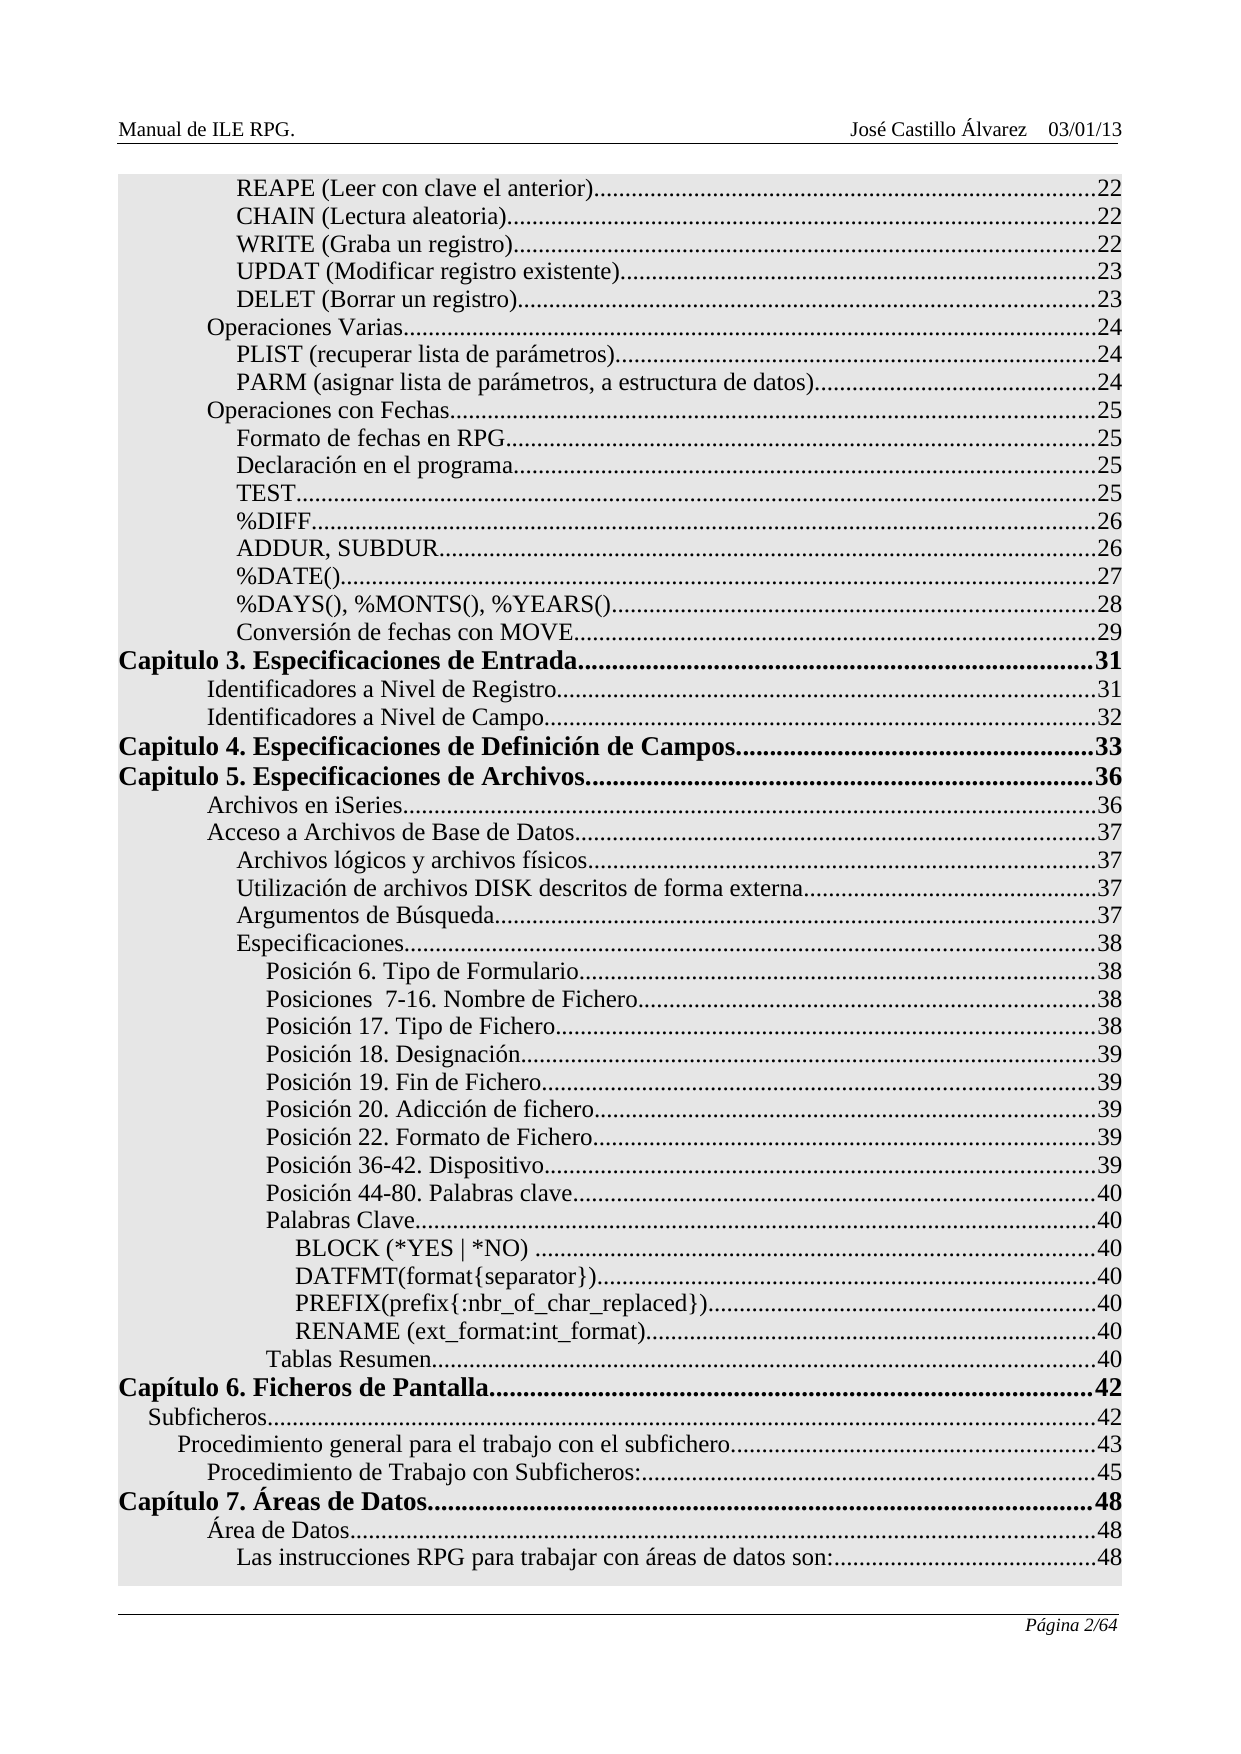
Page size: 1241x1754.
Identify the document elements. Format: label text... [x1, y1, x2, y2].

text Procedimiento de Trabajo con Subficheros: 45 [207, 1458, 1122, 1486]
text Posición 44-80. Palabras clave. 40 [266, 1179, 1122, 1206]
text Operaciones Varias 24 [207, 313, 1122, 341]
text Capitulo 3. Especificaciones de Entrada. 31 [118, 645, 1122, 675]
text Subficheros. 42 [148, 1403, 1122, 1430]
text Argumentos de Búsqueda 37 [236, 902, 1122, 929]
text Posición 22. Formato de Fichero. 39 [266, 1123, 1122, 1151]
text Capítulo 6. Ficheros de Pantalla. 42 [118, 1373, 1122, 1403]
text UPDAT (Modificar registro existente). 23 [236, 257, 1122, 285]
text Identificadores a Nivel de Campo 32 [207, 703, 1122, 731]
text Formato de fechas en RPG. 25 [236, 424, 1122, 451]
text Capítulo 7. Áreas de Datos. 48 [118, 1486, 1122, 1516]
text DATFMT(format{separator}) 40 [295, 1262, 1122, 1289]
text PREFIX(prefix{:nbr_of_char_replaced}) 40 [295, 1289, 1122, 1317]
text Tablas Resumen 40 [266, 1345, 1122, 1373]
text Declaración en el programa 25 [236, 451, 1122, 479]
text ADDUR, SUBDUR 26 [236, 534, 1122, 562]
text Operaciones con Fechas 25 [207, 396, 1122, 424]
text Posición 36-42. Dispositivo. 39 [266, 1151, 1122, 1179]
text Conversión de fechas con MOVE 29 [236, 618, 1122, 645]
text Identificadores a Nivel de Registro 31 [207, 675, 1122, 703]
text Especificaciones 38 [236, 929, 1122, 957]
text Archivos lógicos y archivos físicos 37 [236, 846, 1122, 874]
text %DIFF 26 [236, 507, 1122, 534]
text Posición 18. Designación. 39 [266, 1040, 1122, 1068]
text RENAME (ext_format:int_format) 40 [295, 1317, 1122, 1345]
text Procedimiento general para el trabajo con el subfichero. 43 [177, 1430, 1122, 1458]
text Las instrucciones RPG para trabajar con áreas de datos son: 48 [236, 1543, 1122, 1571]
text Posición 20. Adicción de fichero. 39 [266, 1096, 1122, 1123]
text Área de Datos. 48 [207, 1516, 1122, 1543]
text TEST 25 [236, 479, 1122, 507]
text DELET (Borrar un registro). 23 [236, 285, 1122, 313]
text %DATE() 27 [236, 562, 1122, 590]
text Posiciones 7-16. Nombre de Fichero. 38 [266, 985, 1122, 1012]
text Posición 6. Tipo de Formulario. 38 [266, 957, 1122, 985]
text Capitulo 4. Especificaciones de Definición de Campos. 33 [118, 731, 1122, 761]
text PLIST (recuperar lista de parámetros). 24 [236, 341, 1122, 368]
text WRITE (Graba un registro). 22 [236, 230, 1122, 257]
text PARM (asignar lista de parámetros, a estructura de datos). 24 [236, 368, 1122, 396]
text CHAIN (Lectura aleatoria). 22 [236, 202, 1122, 230]
text Archivos en iSeries. 36 [207, 791, 1122, 818]
text REAPE (Leer con clave el anterior). 22 [236, 174, 1122, 202]
text Utilización de archivos DISK descritos de forma externa 37 [236, 874, 1122, 902]
text Capitulo 5. Especificaciones de Archivos. 36 [118, 761, 1122, 791]
text %DAYS(), %MONTS(), %YEARS() 28 [236, 590, 1122, 618]
text BLOCK (*YES | *NO) 40 [295, 1234, 1122, 1262]
text Palabras Clave. 40 [266, 1206, 1122, 1234]
text Posición 17. Tipo de Fichero. 38 [266, 1012, 1122, 1040]
text Acceso a Archivos de Base de Datos 37 [207, 818, 1122, 846]
text Posición 19. Fin de Fichero. 39 [266, 1068, 1122, 1096]
